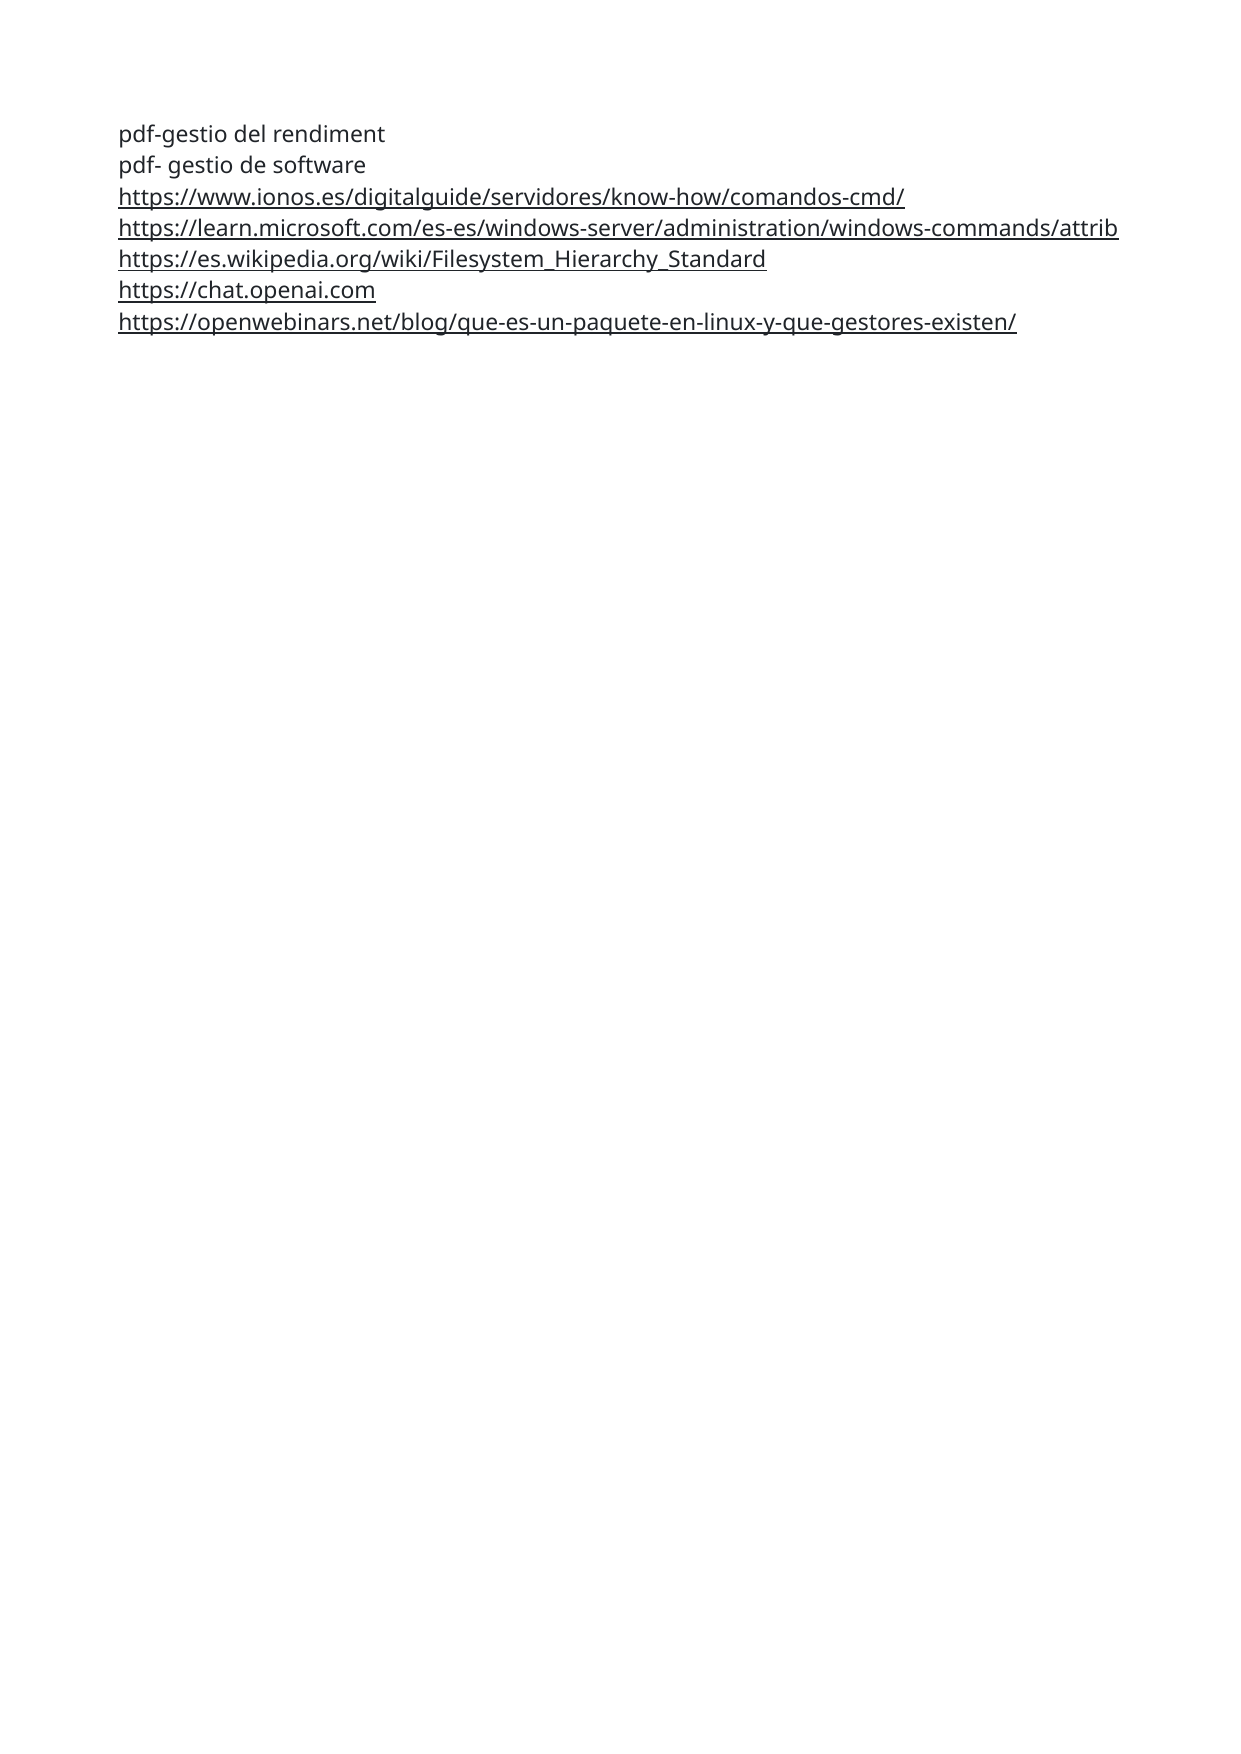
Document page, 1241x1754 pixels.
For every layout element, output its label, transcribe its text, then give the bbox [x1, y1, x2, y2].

text pdf-gestio del rendiment [118, 118, 1122, 149]
text https://openwebinars.net/blog/que-es-un-paquete-en-linux-y-que-gestores-existen/ [118, 306, 1122, 337]
text https://www.ionos.es/digitalguide/servidores/know-how/comandos-cmd/ [118, 181, 1122, 212]
text https://learn.microsoft.com/es-es/windows-server/administration/windows-commands/attrib [118, 212, 1122, 243]
text https://chat.openai.com [118, 274, 1122, 306]
text https://es.wikipedia.org/wiki/Filesystem_Hierarchy_Standard [118, 243, 1122, 274]
text pdf- gestio de software [118, 149, 1122, 181]
